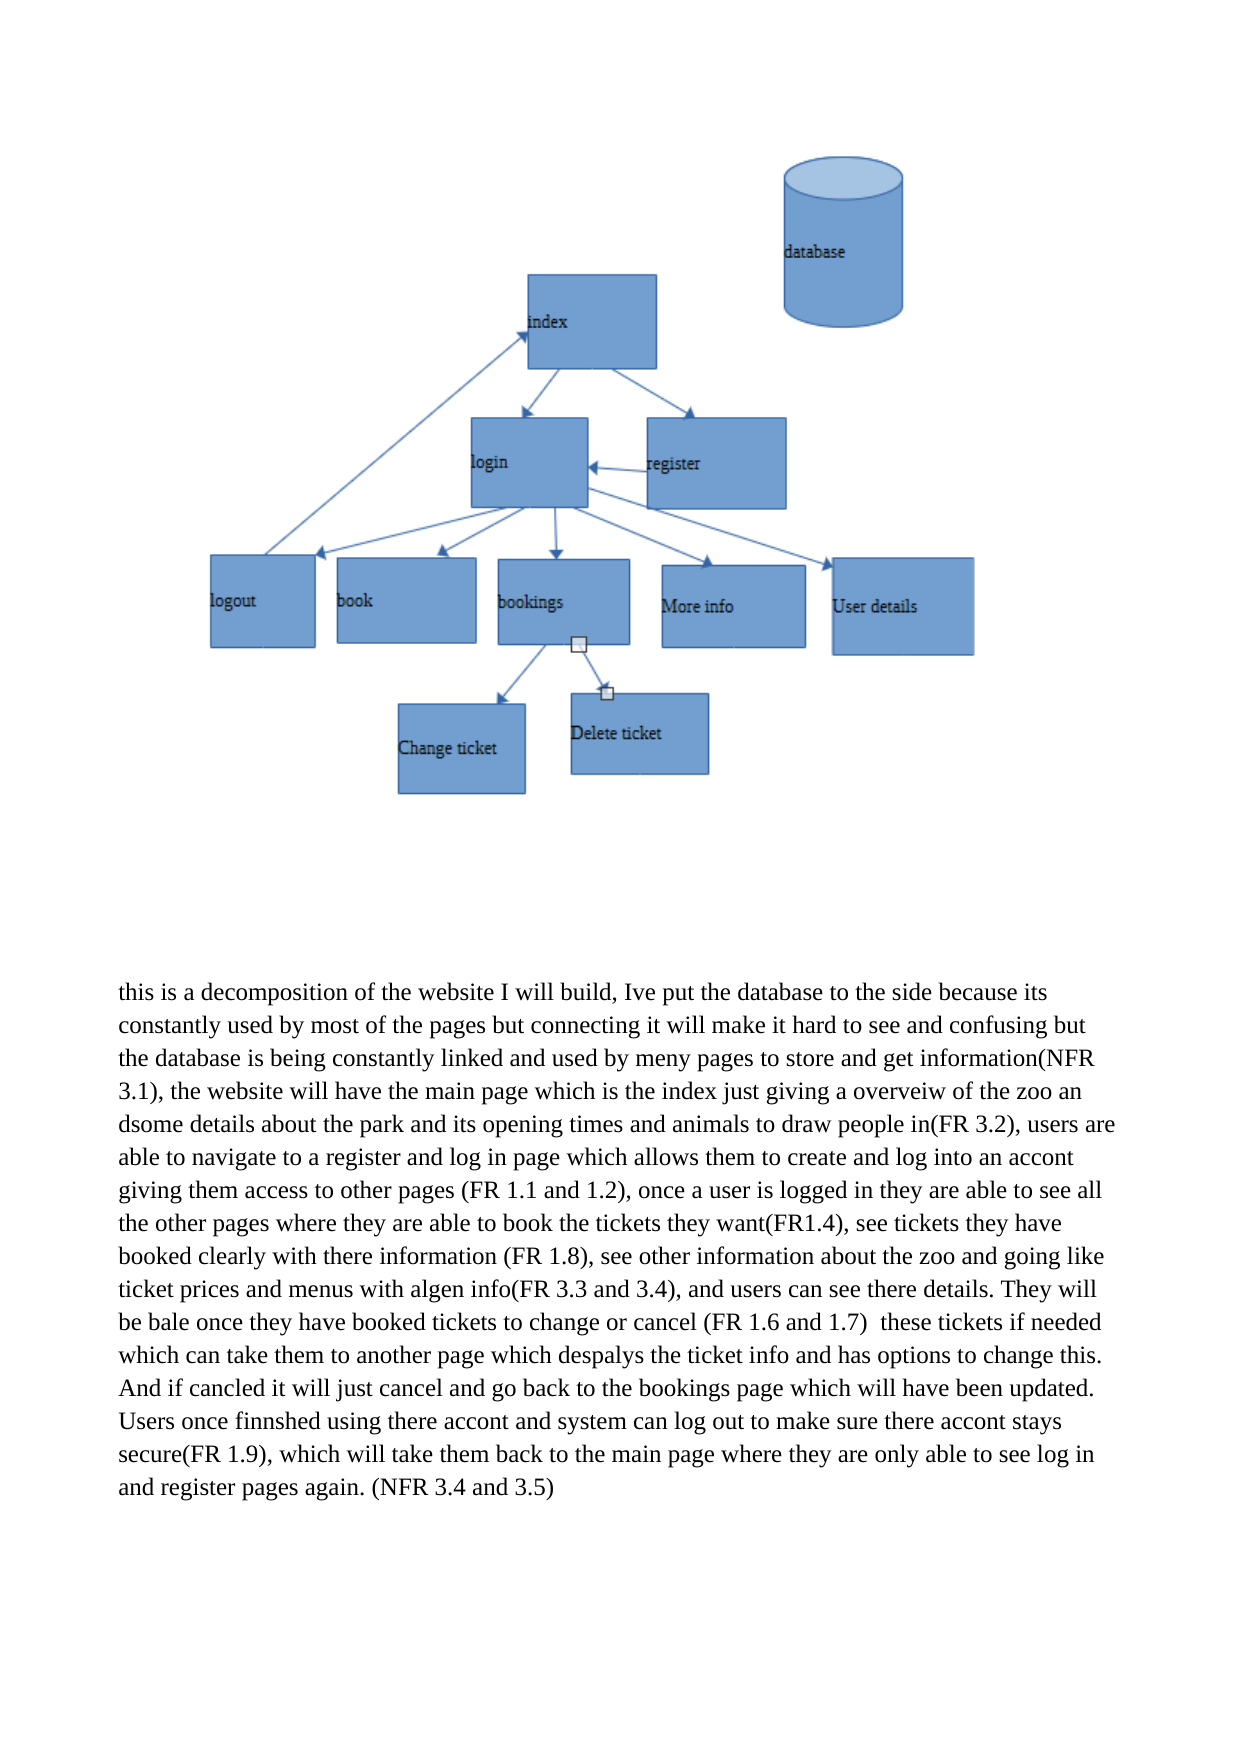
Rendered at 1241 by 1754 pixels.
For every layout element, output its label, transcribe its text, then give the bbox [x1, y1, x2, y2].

picture [182, 100, 1024, 878]
text this is a decomposition of the website I will build, Ive put the database to the side because its constantly used by most of the pages but connecting it will make it hard to see and confusing but the database is being constantly linked and used by meny pages to store and get information(NFR 3.1), the website will have the main page which is the index just giving a overveiw of the zoo an dsome details about the park and its opening times and animals to draw people in(FR 3.2), users are able to navigate to a register and log in page which allows them to create and log into an accont giving them access to other pages (FR 1.1 and 1.2), once a user is logged in they are able to see all the other pages where they are able to book the tickets they want(FR1.4), see tickets they have booked clearly with there information (FR 1.8), see other information about the zoo and going like ticket prices and menus with algen info(FR 3.3 and 3.4), and users can see there details. They will be bale once they have booked tickets to change or cancel (FR 1.6 and 1.7) these tickets if needed which can take them to another page which despalys the ticket info and has options to change this. And if cancled it will just cancel and go back to the bookings page which will have been updated. Users once finnshed using there accont and system can log out to make sure there accont stays secure(FR 1.9), which will take them back to the main page where they are only able to see log in and register pages again. (NFR 3.4 and 3.5) [118, 977, 1122, 1501]
